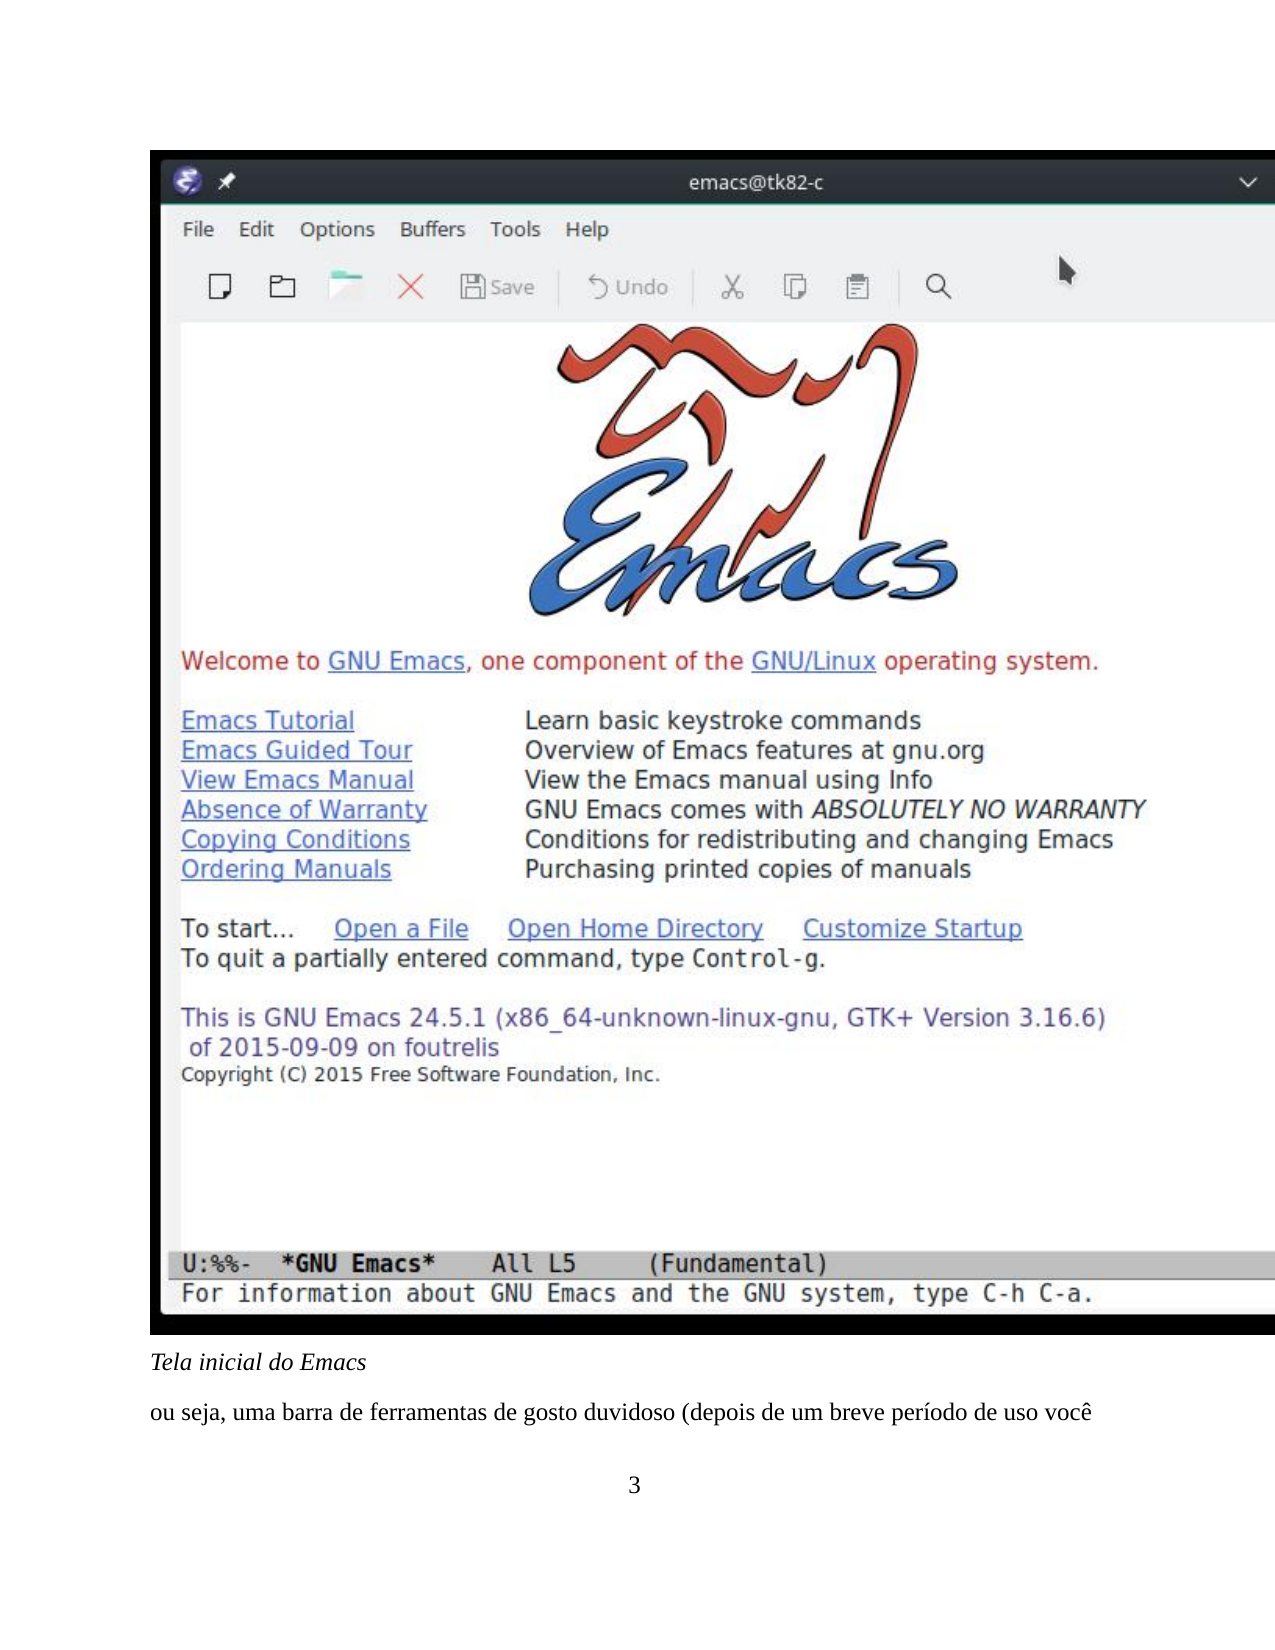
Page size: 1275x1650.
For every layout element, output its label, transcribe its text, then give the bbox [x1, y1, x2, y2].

picture [150, 150, 1275, 1335]
text ou seja, uma barra de ferramentas de gosto duvidoso (depois de um breve período de uso você [150, 1397, 1125, 1426]
text Tela inicial do Emacs [150, 1347, 1125, 1376]
